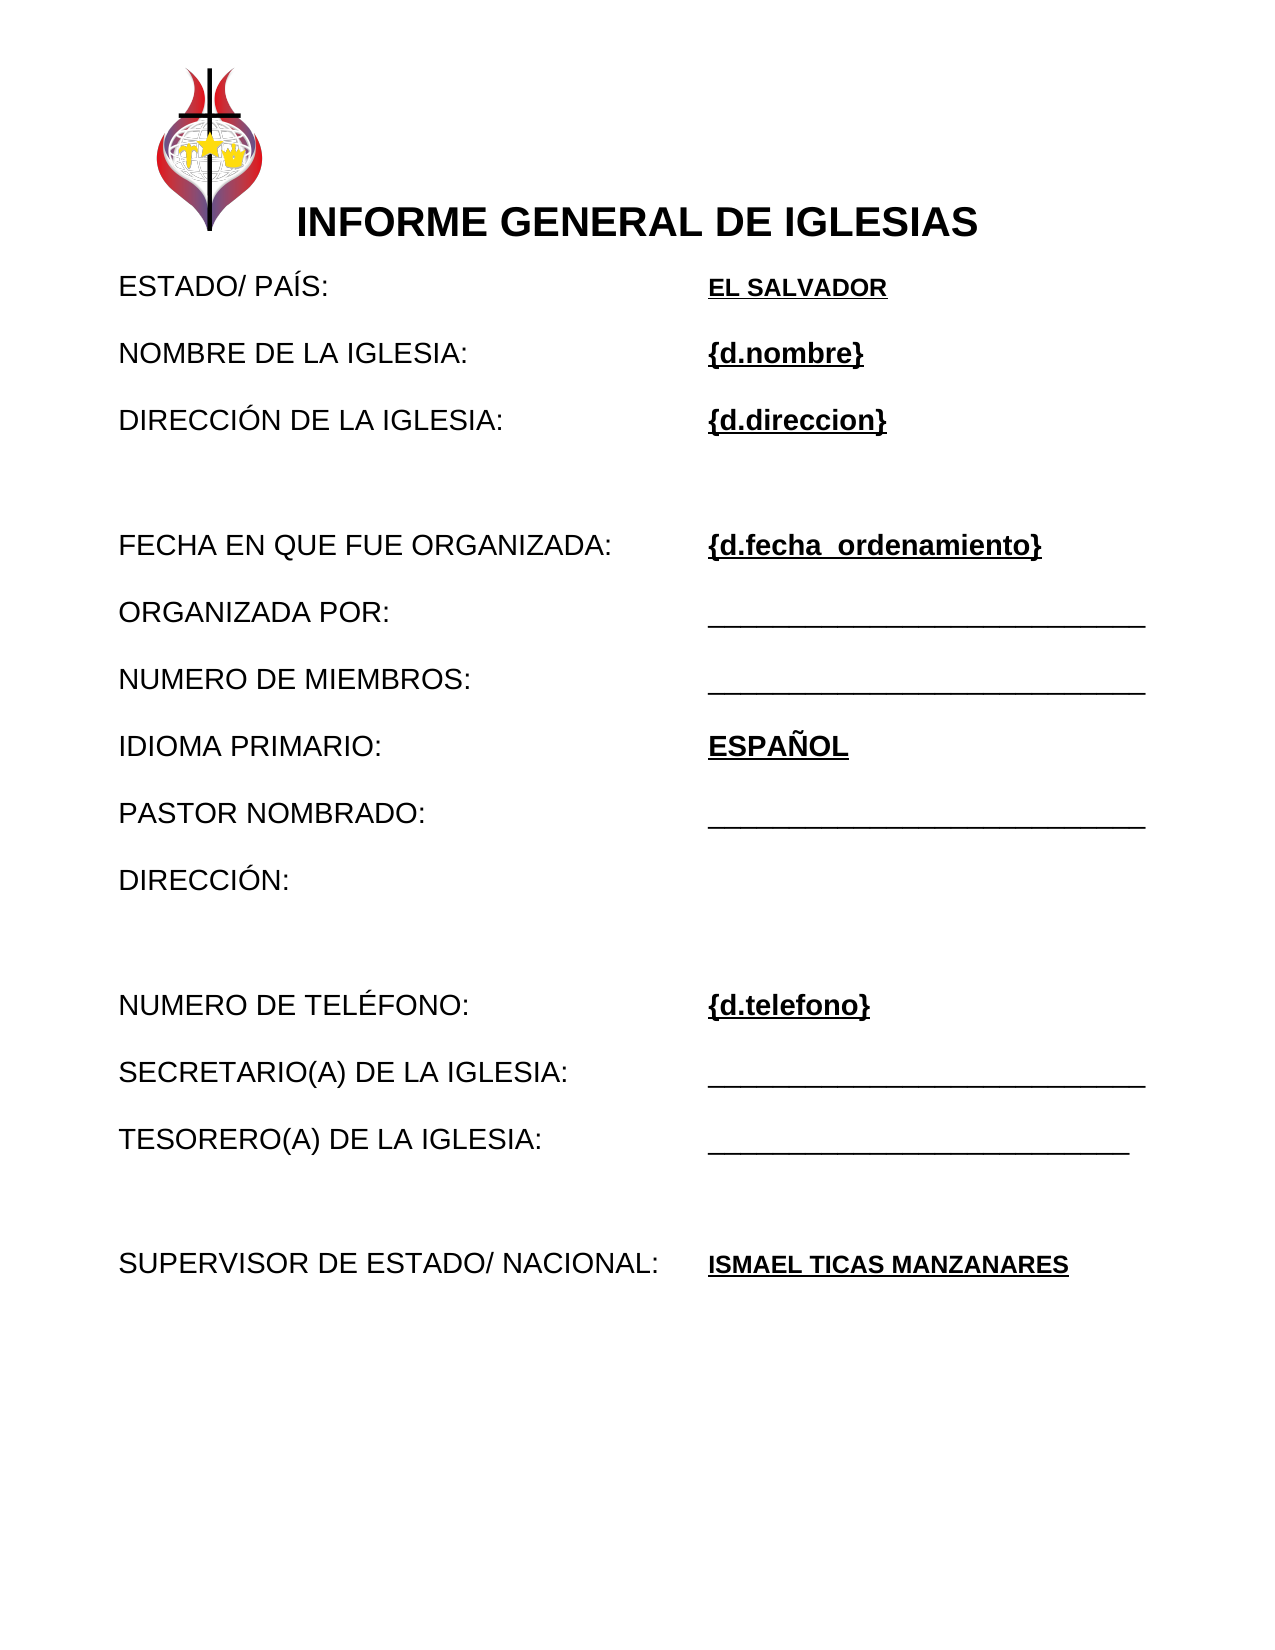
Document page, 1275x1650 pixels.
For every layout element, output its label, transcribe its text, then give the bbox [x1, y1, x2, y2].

text FECHA EN QUE FUE ORGANIZADA: {d.fecha_ordenamiento} [118, 528, 1157, 561]
text IDIOMA PRIMARIO: ESPAÑOL [118, 729, 1157, 763]
subtitle INFORME GENERAL DE IGLESIAS [118, 197, 1157, 245]
text NUMERO DE TELÉFONO: {d.telefono} [118, 988, 1157, 1021]
text TESORERO(A) DE LA IGLESIA: __________________________ [118, 1122, 1157, 1156]
text PASTOR NOMBRADO: ___________________________ [118, 796, 1157, 830]
text SECRETARIO(A) DE LA IGLESIA: ___________________________ [118, 1055, 1157, 1088]
picture [148, 61, 271, 238]
text ESTADO/ PAÍS: EL SALVADOR [118, 269, 1157, 303]
text DIRECCIÓN: [118, 863, 1157, 897]
text NUMERO DE MIEMBROS: ___________________________ [118, 662, 1157, 696]
subtitle SUPERVISOR DE ESTADO/ NACIONAL: ISMAEL TICAS MANZANARES [118, 1247, 1157, 1280]
text ORGANIZADA POR: ___________________________ [118, 595, 1157, 628]
text DIRECCIÓN DE LA IGLESIA: {d.direccion} [118, 403, 1157, 437]
text NOMBRE DE LA IGLESIA: {d.nombre} [118, 336, 1157, 370]
